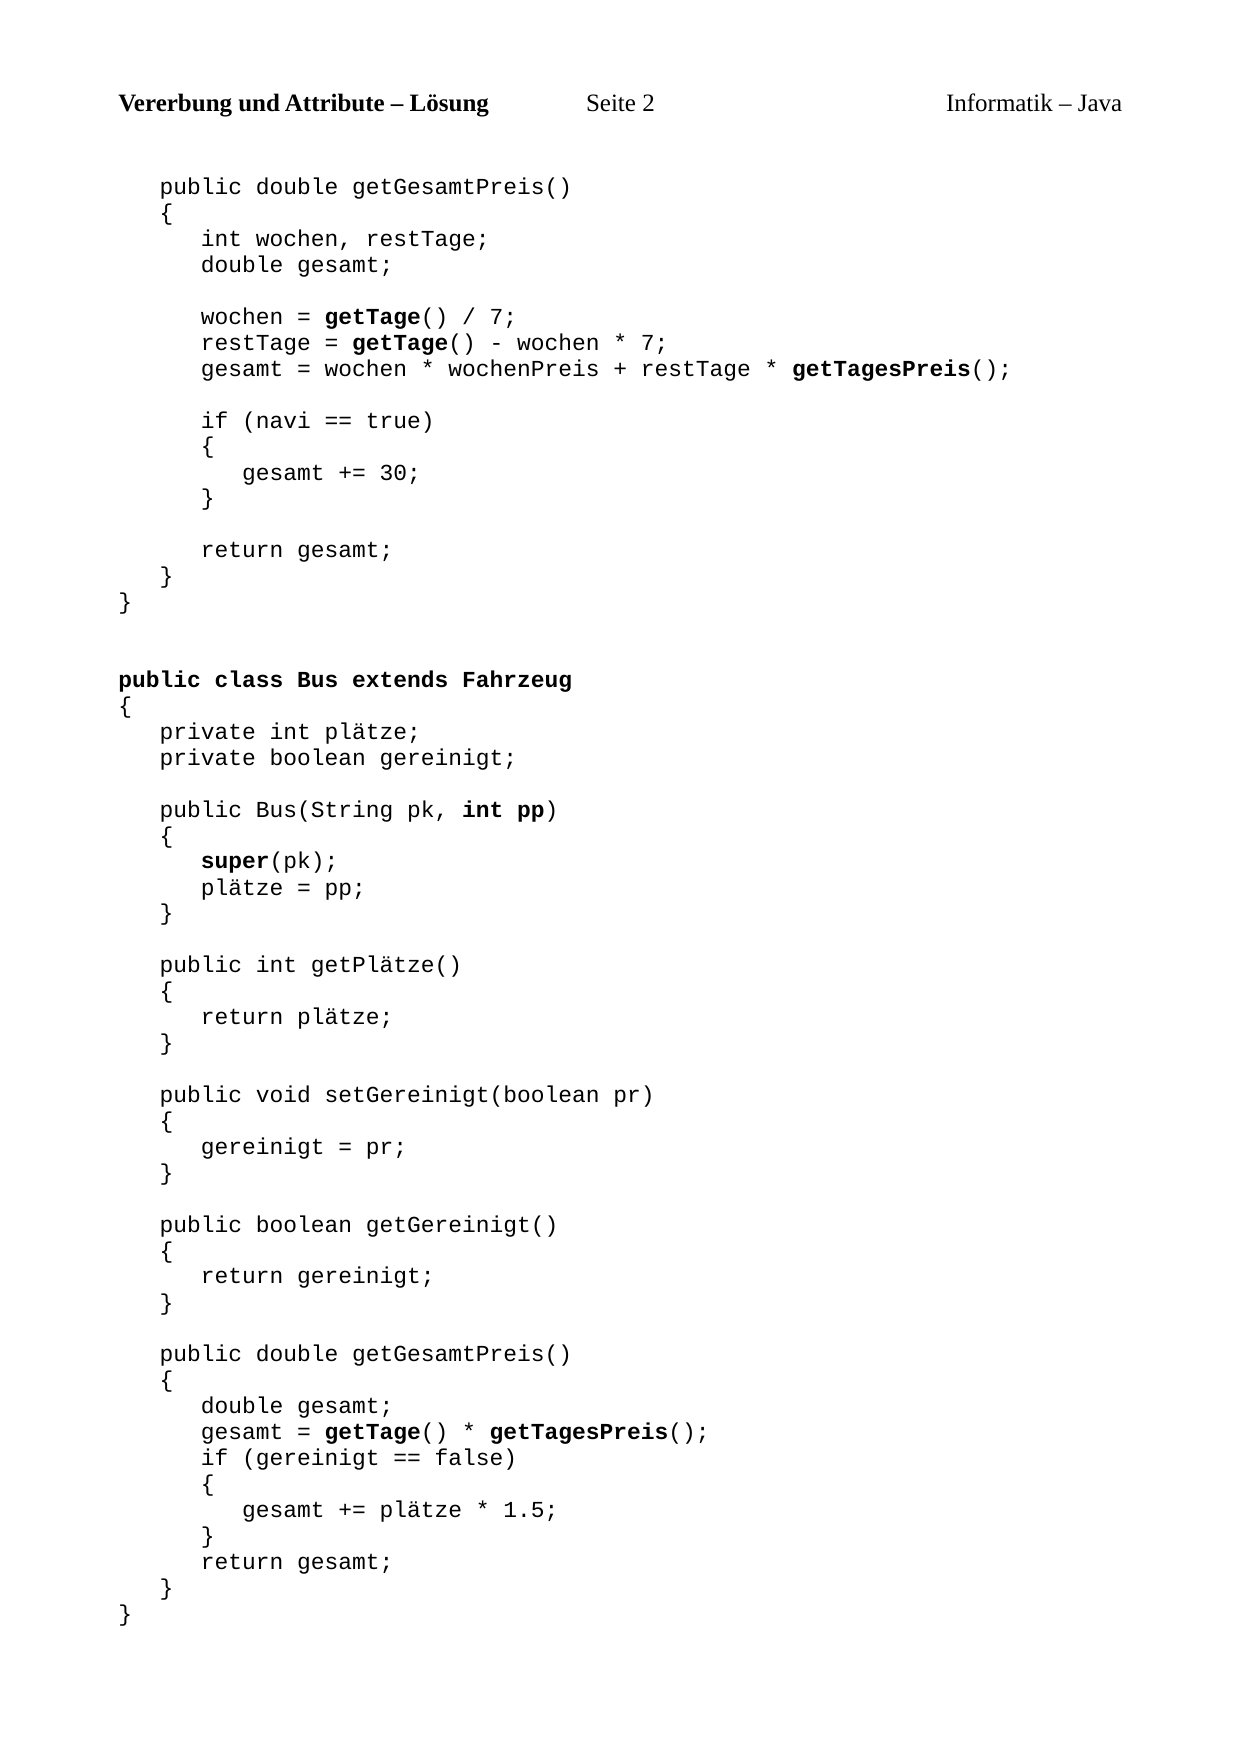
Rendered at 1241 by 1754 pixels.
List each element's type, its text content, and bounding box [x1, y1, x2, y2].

text } [118, 902, 1122, 928]
text plätze = pp; [118, 876, 1122, 902]
text { [118, 1472, 1122, 1498]
text return gereinigt; [118, 1265, 1122, 1291]
text gesamt = getTage() * getTagesPreis(); [118, 1421, 1122, 1446]
text private int plätze; [118, 720, 1122, 746]
text public void setGereinigt(boolean pr) [118, 1083, 1122, 1109]
text } [118, 487, 1122, 513]
text } [118, 1031, 1122, 1057]
text public Bus(String pk, int pp) [118, 798, 1122, 824]
text { [118, 1369, 1122, 1394]
text gesamt += 30; [118, 461, 1122, 487]
text double gesamt; [118, 253, 1122, 279]
text { [118, 201, 1122, 227]
text wochen = getTage() / 7; [118, 305, 1122, 331]
text public double getGesamtPreis() [118, 1343, 1122, 1369]
text { [118, 979, 1122, 1006]
text { [118, 694, 1122, 720]
text } [118, 1576, 1122, 1602]
text public int getPlätze() [118, 954, 1122, 979]
text } [118, 1602, 1122, 1628]
text { [118, 1109, 1122, 1135]
text if (navi == true) [118, 409, 1122, 435]
text int wochen, restTage; [118, 227, 1122, 253]
text { [118, 435, 1122, 461]
text gesamt += plätze * 1.5; [118, 1498, 1122, 1524]
text return gesamt; [118, 539, 1122, 564]
text } [118, 564, 1122, 591]
text public class Bus extends Fahrzeug [118, 668, 1122, 694]
text public boolean getGereinigt() [118, 1213, 1122, 1239]
text { [118, 1239, 1122, 1265]
text private boolean gereinigt; [118, 746, 1122, 772]
text } [118, 1524, 1122, 1550]
text if (gereinigt == false) [118, 1446, 1122, 1472]
text } [118, 1161, 1122, 1187]
text gereinigt = pr; [118, 1135, 1122, 1161]
text { [118, 824, 1122, 850]
text return plätze; [118, 1006, 1122, 1031]
text super(pk); [118, 850, 1122, 876]
text } [118, 1291, 1122, 1317]
text double gesamt; [118, 1394, 1122, 1421]
text public double getGesamtPreis() [118, 176, 1122, 201]
text } [118, 591, 1122, 616]
text gesamt = wochen * wochenPreis + restTage * getTagesPreis(); [118, 357, 1122, 383]
text return gesamt; [118, 1550, 1122, 1576]
text restTage = getTage() - wochen * 7; [118, 331, 1122, 357]
